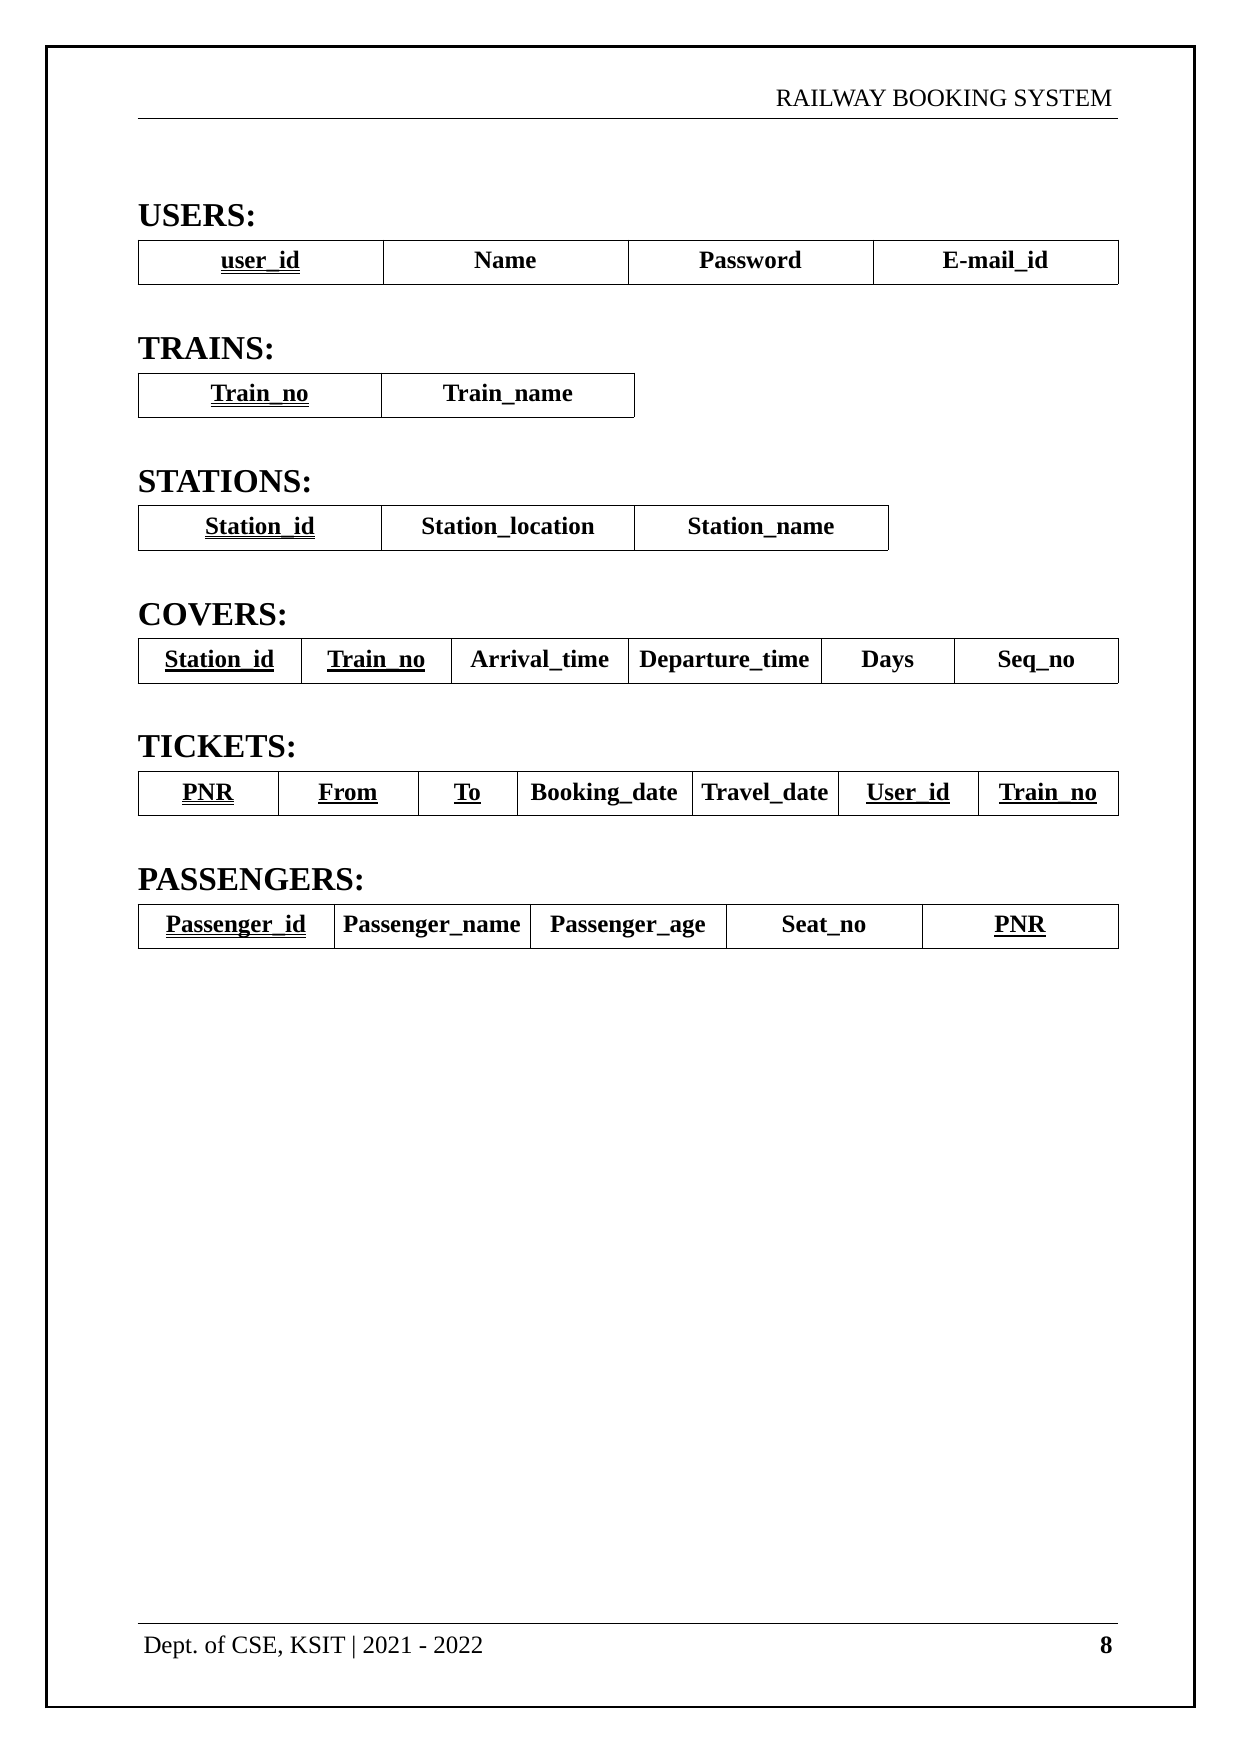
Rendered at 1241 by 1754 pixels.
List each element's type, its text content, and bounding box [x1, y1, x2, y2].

table_header Passenger_id [139, 905, 334, 948]
table_header Seat_no [727, 905, 922, 948]
table_header Seq_no [955, 639, 1118, 683]
table_header Train_no [302, 639, 451, 683]
text COVERS: [138, 594, 1118, 632]
table_header Booking_date [518, 772, 692, 815]
table_header Passenger_name [335, 905, 530, 948]
text STATIONS: [138, 461, 1118, 499]
text TRAINS: [138, 328, 1118, 367]
table_header RAILWAY BOOKING SYSTEM [138, 78, 1118, 118]
table_header user_id [139, 241, 383, 284]
table_header Train_name [382, 374, 634, 417]
table_header 8 [628, 1624, 1118, 1664]
table_header To [419, 772, 517, 815]
table_header Station_location [382, 506, 634, 550]
table_header Name [384, 241, 628, 284]
table_header Station_name [635, 506, 888, 550]
table_header Passenger_age [531, 905, 726, 948]
table_header Travel_date [693, 772, 838, 815]
text USERS: [138, 196, 1118, 234]
table_header PNR [923, 905, 1118, 948]
table_header Train_no [979, 772, 1118, 815]
text PASSENGERS: [138, 859, 1118, 898]
table_header Days [822, 639, 954, 683]
table_header Station_id [139, 639, 301, 683]
text TICKETS: [138, 727, 1118, 765]
table_header Station_id [139, 506, 381, 550]
table_header Password [629, 241, 873, 284]
table_header From [279, 772, 418, 815]
table_header Train_no [139, 374, 381, 417]
table_header Departure_time [629, 639, 821, 683]
table_header E-mail_id [874, 241, 1118, 284]
table_header Dept. of CSE, KSIT | 2021 - 2022 [138, 1624, 628, 1664]
table_header User_id [839, 772, 978, 815]
table_header PNR [139, 772, 278, 815]
table_header Arrival_time [452, 639, 628, 683]
